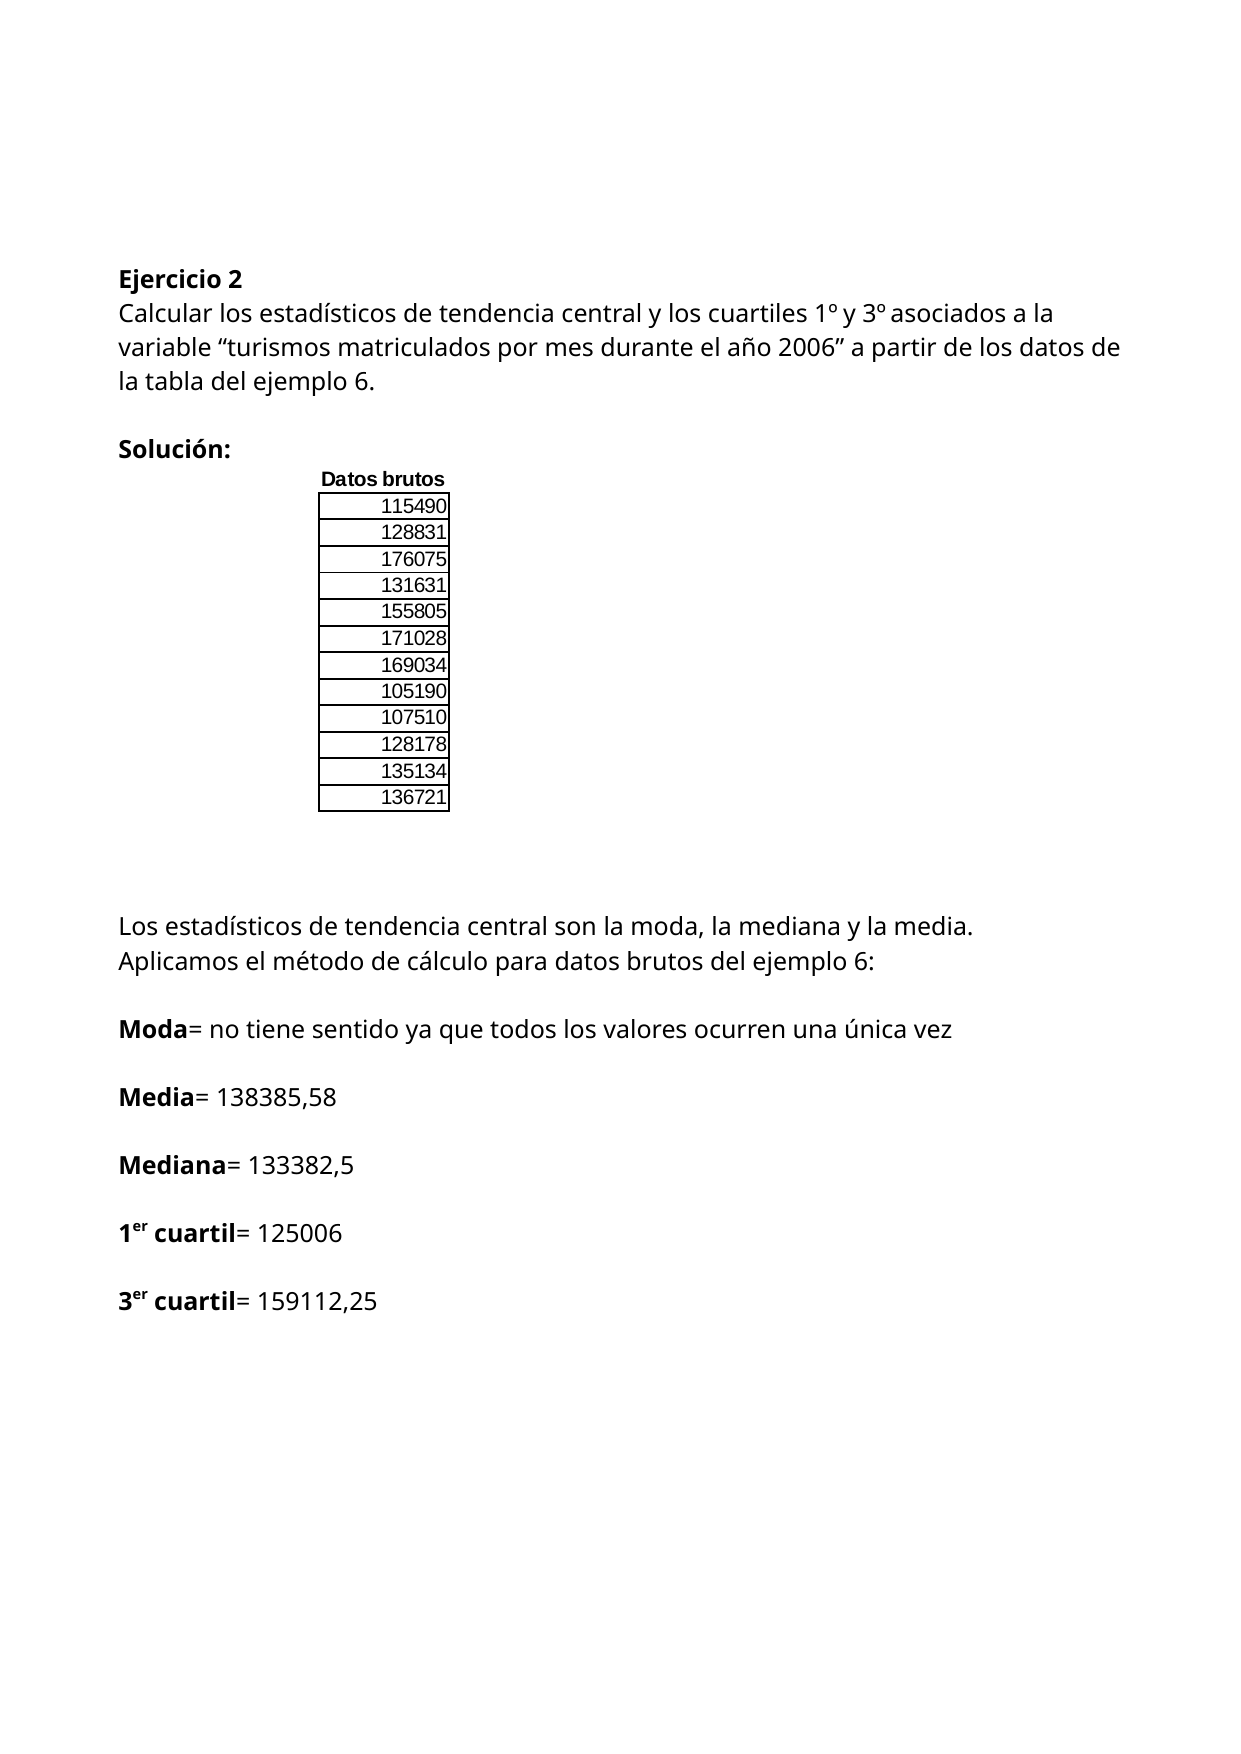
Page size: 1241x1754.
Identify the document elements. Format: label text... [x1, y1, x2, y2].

text Los estadísticos de tendencia central son la moda, la mediana y la media. [118, 909, 1122, 943]
text 1er cuartil= 125006 [118, 1216, 1122, 1250]
text Aplicamos el método de cálculo para datos brutos del ejemplo 6: [118, 943, 1122, 977]
text Solución: [118, 432, 1122, 466]
text Moda= no tiene sentido ya que todos los valores ocurren una única vez [118, 1011, 1122, 1045]
text Ejercicio 2 [118, 262, 1122, 296]
text Calcular los estadísticos de tendencia central y los cuartiles 1º y 3º asociados a la variable “turismos matriculados por mes durante el año 2006” a partir de los datos de la tabla del ejemplo 6. [118, 296, 1122, 398]
text 3er cuartil= 159112,25 [118, 1284, 1122, 1318]
text Media= 138385,58 [118, 1079, 1122, 1113]
text Mediana= 133382,5 [118, 1147, 1122, 1182]
